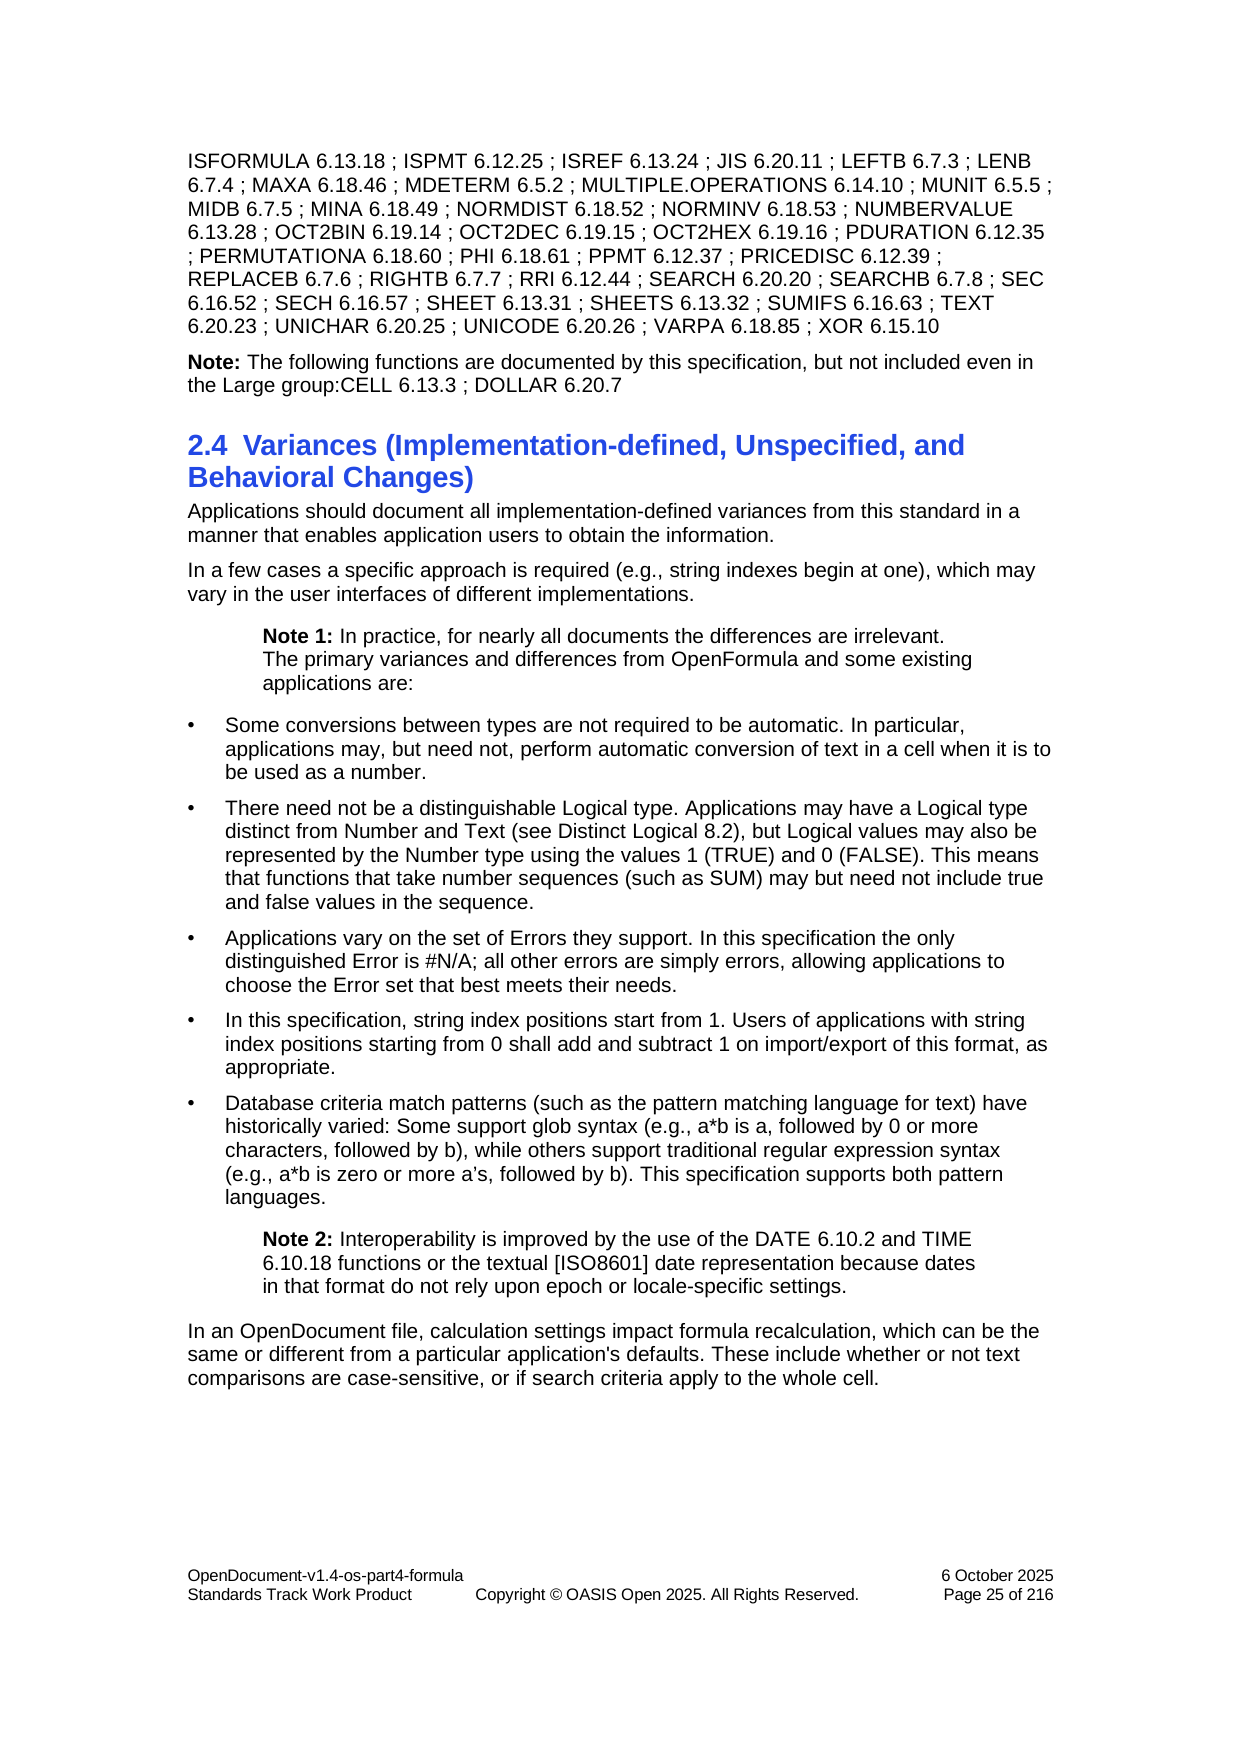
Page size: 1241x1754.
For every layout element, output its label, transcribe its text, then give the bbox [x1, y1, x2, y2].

text ISFORMULA 6.13.18 ; ISPMT 6.12.25 ; ISREF 6.13.24 ; JIS 6.20.11 ; LEFTB 6.7.3 ; LENB 6.7.4 ; MAXA 6.18.46 ; MDETERM 6.5.2 ; MULTIPLE.OPERATIONS 6.14.10 ; MUNIT 6.5.5 ; MIDB 6.7.5 ; MINA 6.18.49 ; NORMDIST 6.18.52 ; NORMINV 6.18.53 ; NUMBERVALUE 6.13.28 ; OCT2BIN 6.19.14 ; OCT2DEC 6.19.15 ; OCT2HEX 6.19.16 ; PDURATION 6.12.35 ; PERMUTATIONA 6.18.60 ; PHI 6.18.61 ; PPMT 6.12.37 ; PRICEDISC 6.12.39 ; REPLACEB 6.7.6 ; RIGHTB 6.7.7 ; RRI 6.12.44 ; SEARCH 6.20.20 ; SEARCHB 6.7.8 ; SEC 6.16.52 ; SECH 6.16.57 ; SHEET 6.13.31 ; SHEETS 6.13.32 ; SUMIFS 6.16.63 ; TEXT 6.20.23 ; UNICHAR 6.20.25 ; UNICODE 6.20.26 ; VARPA 6.18.85 ; XOR 6.15.10 [187, 150, 1053, 338]
text Note: The following functions are documented by this specification, but not included even in the Large group:CELL 6.13.3 ; DOLLAR 6.20.7 [187, 350, 1053, 397]
list Database criteria match patterns (such as the pattern matching language for text) have historically varied: Some support glob syntax (e.g., a*b is a, followed by 0 or more characters, followed by b), while others support traditional regular expression syntax (e.g., a*b is zero or more a’s, followed by b). This specification supports both pattern languages. [187, 1091, 1053, 1209]
text Note 1: In practice, for nearly all documents the differences are irrelevant. The primary variances and differences from OpenFormula and some existing applications are: [262, 624, 978, 695]
text In an OpenDocument file, calculation settings impact formula recalculation, which can be the same or different from a particular application's defaults. These include whether or not text comparisons are case-sensitive, or if search criteria apply to the whole cell. [187, 1319, 1053, 1390]
subtitle Variances (Implementation-defined, Unspecified, and Behavioral Changes) [187, 428, 1053, 493]
text Note 2: Interoperability is improved by the use of the DATE 6.10.2 and TIME 6.10.18 functions or the textual [ISO8601] date representation because dates in that format do not rely upon epoch or locale-specific settings. [262, 1228, 978, 1298]
list Some conversions between types are not required to be automatic. In particular, applications may, but need not, perform automatic conversion of text in a cell when it is to be used as a number. [187, 713, 1053, 784]
text Applications should document all implementation-defined variances from this standard in a manner that enables application users to obtain the information. [187, 499, 1053, 547]
list Applications vary on the set of Errors they support. In this specification the only distinguished Error is #N/A; all other errors are simply errors, allowing applications to choose the Error set that best meets their needs. [187, 926, 1053, 997]
list In this specification, string index positions start from 1. Users of applications with string index positions starting from 0 shall add and subtract 1 on import/export of this format, as appropriate. [187, 1009, 1053, 1079]
text In a few cases a specific approach is required (e.g., string indexes begin at one), which may vary in the user interfaces of different implementations. [187, 559, 1053, 606]
list There need not be a distinguishable Logical type. Applications may have a Logical type distinct from Number and Text (see Distinct Logical 8.2), but Logical values may also be represented by the Number type using the values 1 (TRUE) and 0 (FALSE). This means that functions that take number sequences (such as SUM) may but need not include true and false values in the sequence. [187, 796, 1053, 914]
